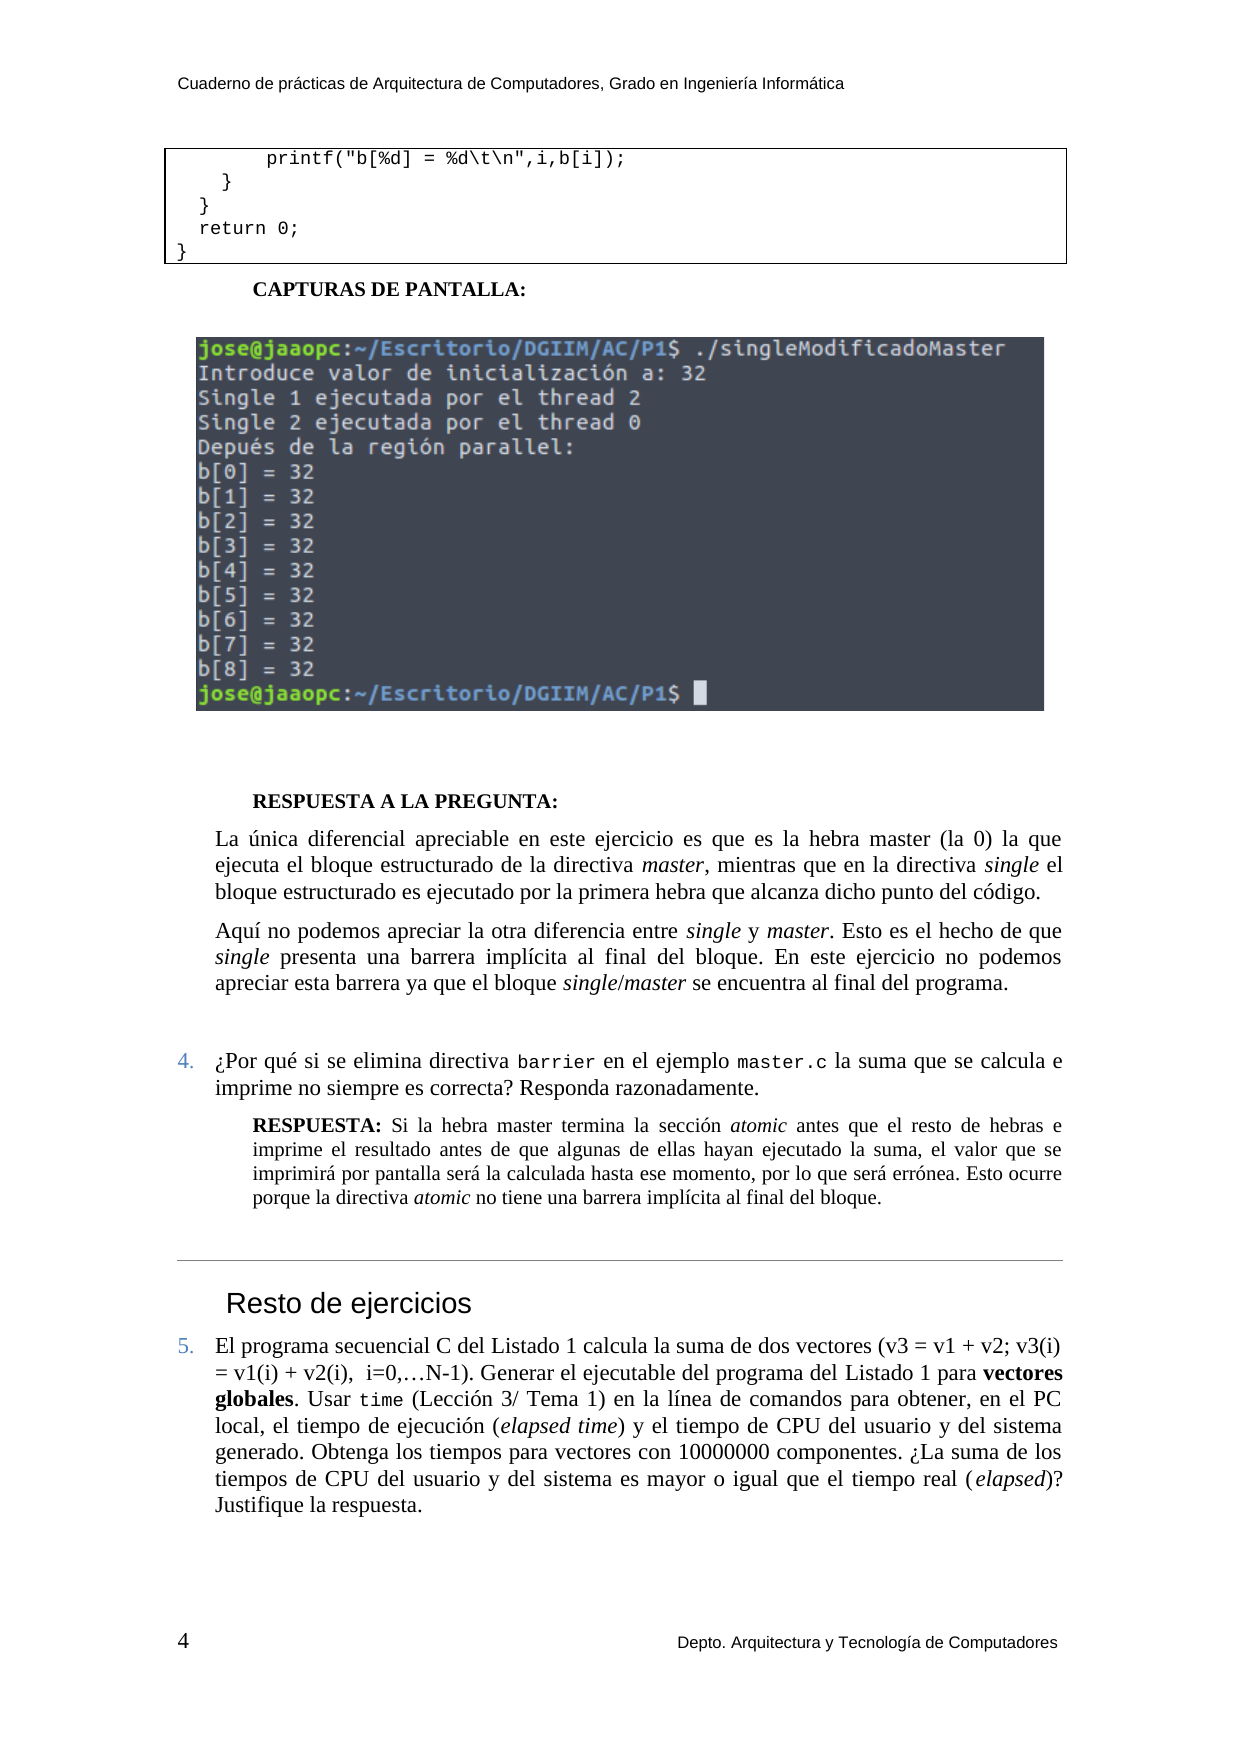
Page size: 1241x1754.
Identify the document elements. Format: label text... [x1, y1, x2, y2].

list El programa secuencial C del Listado 1 calcula la suma de dos vectores (v3 = v1 + v2; v3(i) = v1(i) + v2(i), i=0,…N-1). Generar el ejecutable del programa del Listado 1 para vectores globales. Usar time (Lección 3/ Tema 1) en la línea de comandos para obtener, en el PC local, el tiempo de ejecución (elapsed time) y el tiempo de CPU del usuario y del sistema generado. Obtenga los tiempos para vectores con 10000000 componentes. ¿La suma de los tiempos de CPU del usuario y del sistema es mayor o igual que el tiempo real (elapsed)? Justifique la respuesta. [177, 1332, 1063, 1517]
picture [196, 337, 1045, 711]
table_header printf("b[%d] = %d\t\n",i,b[i]); } } return 0; } [166, 149, 1066, 263]
text RESPUESTA A LA PREGUNTA: [252, 789, 1063, 813]
text RESPUESTA: Si la hebra master termina la sección atomic antes que el resto de hebras e imprime el resultado antes de que algunas de ellas hayan ejecutado la suma, el valor que se imprimirá por pantalla será la calculada hasta ese momento, por lo que será errónea. Esto ocurre porque la directiva atomic no tiene una barrera implícita al final del bloque. [252, 1113, 1063, 1209]
list ¿Por qué si se elimina directiva barrier en el ejemplo master.c la suma que se calcula e imprime no siempre es correcta? Responda razonadamente. [177, 1047, 1063, 1101]
text La única diferencial apreciable en este ejercicio es que es la hebra master (la 0) la que ejecuta el bloque estructurado de la directiva master, mientras que en la directiva single el bloque estructurado es ejecutado por la primera hebra que alcanza dicho punto del código. [215, 825, 1063, 904]
text Aquí no podemos apreciar la otra diferencia entre single y master. Esto es el hecho de que single presenta una barrera implícita al final del bloque. En este ejercicio no podemos apreciar esta barrera ya que el bloque single/master se encuentra al final del programa. [215, 917, 1063, 996]
text CAPTURAS DE PANTALLA: [252, 277, 1063, 301]
subtitle Resto de ejercicios [177, 1286, 1063, 1320]
